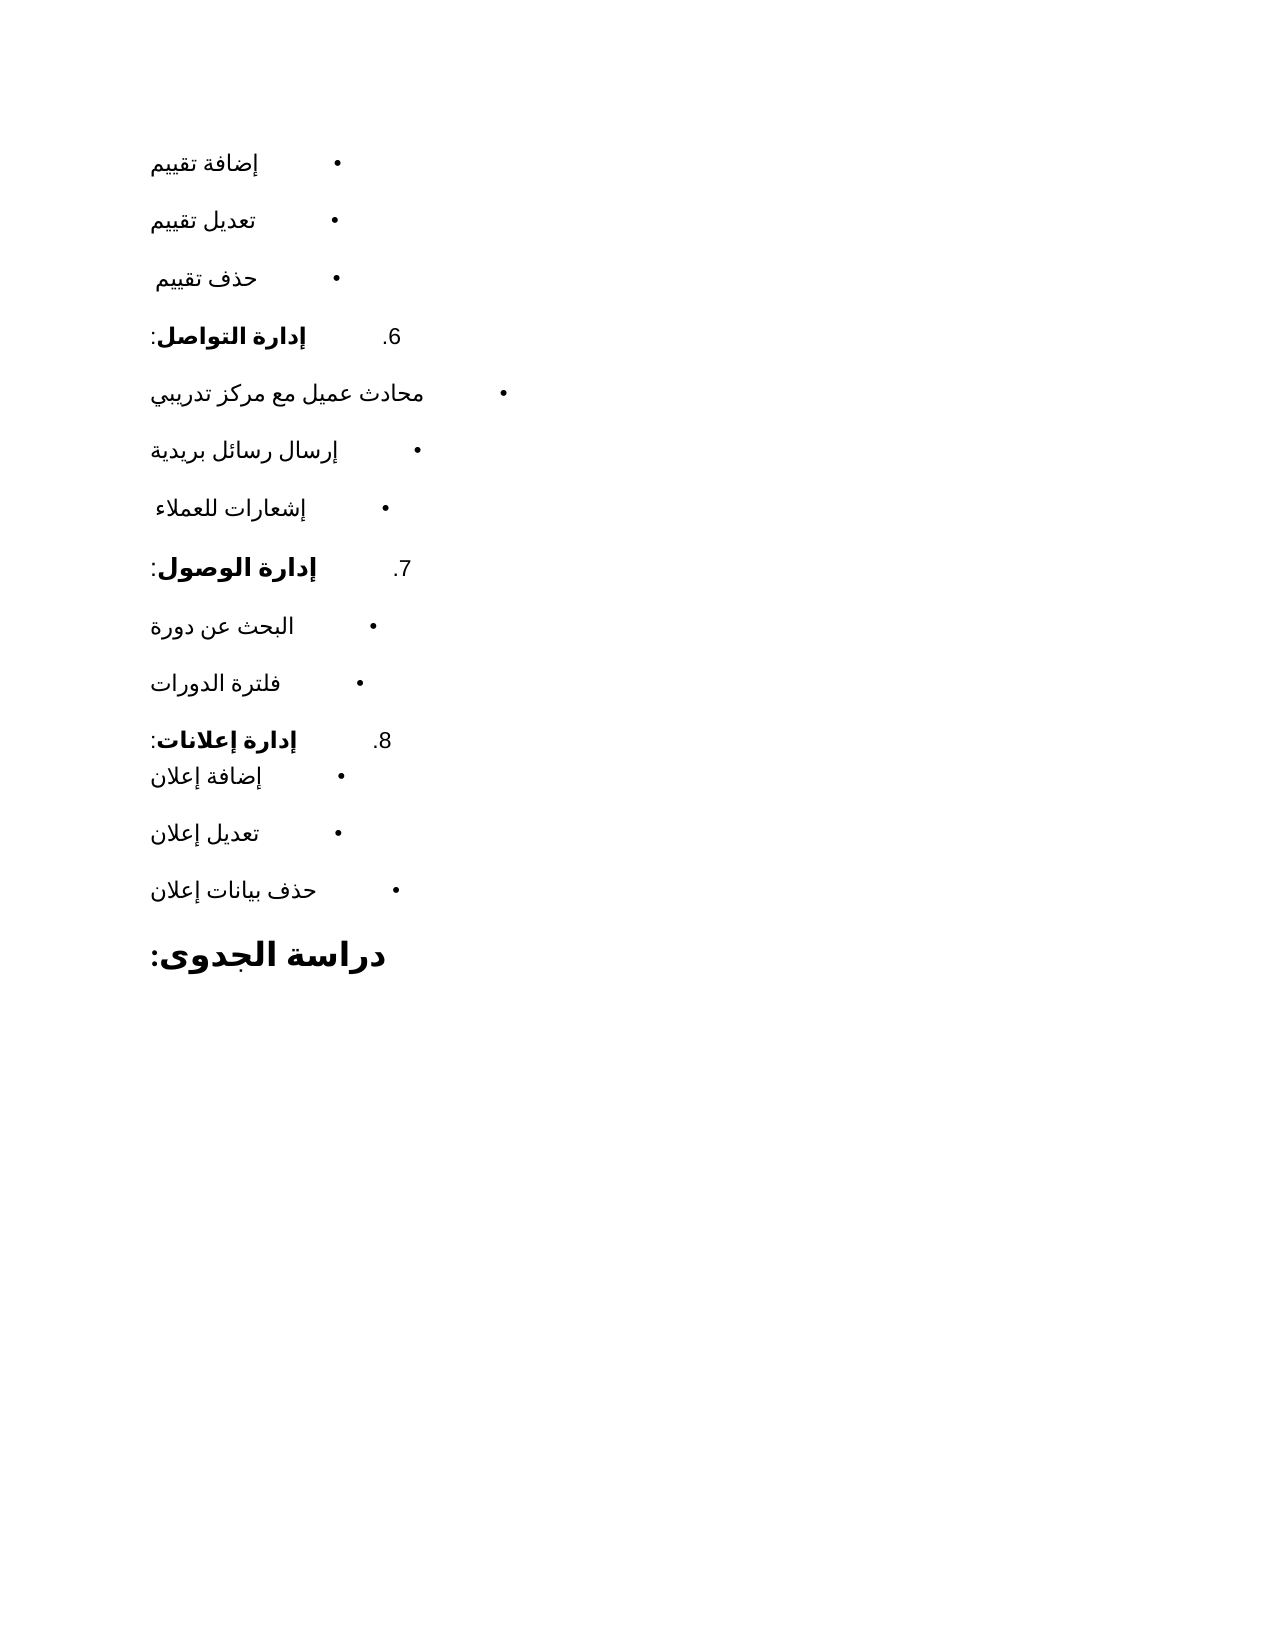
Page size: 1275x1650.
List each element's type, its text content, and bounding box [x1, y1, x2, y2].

list حذف تقييم [150, 264, 1087, 292]
list إدارة التواصل: [150, 323, 1087, 349]
list إدارة إعلانات: [150, 727, 1087, 753]
list إضافة تقييم [150, 150, 1087, 176]
list تعديل إعلان [150, 820, 1087, 846]
list إضافة إعلان [150, 763, 1087, 789]
list حذف بيانات إعلان [150, 877, 1087, 903]
list إدارة الوصول: [150, 553, 1087, 582]
text دراسة الجدوى: [150, 934, 1125, 974]
list إرسال رسائل بريدية [150, 437, 1087, 463]
list محادث عميل مع مركز تدريبي [150, 380, 1087, 406]
list البحث عن دورة [150, 613, 1087, 639]
list إشعارات للعملاء [150, 494, 1087, 522]
list تعديل تقييم [150, 207, 1087, 233]
list فلترة الدورات [150, 670, 1087, 696]
